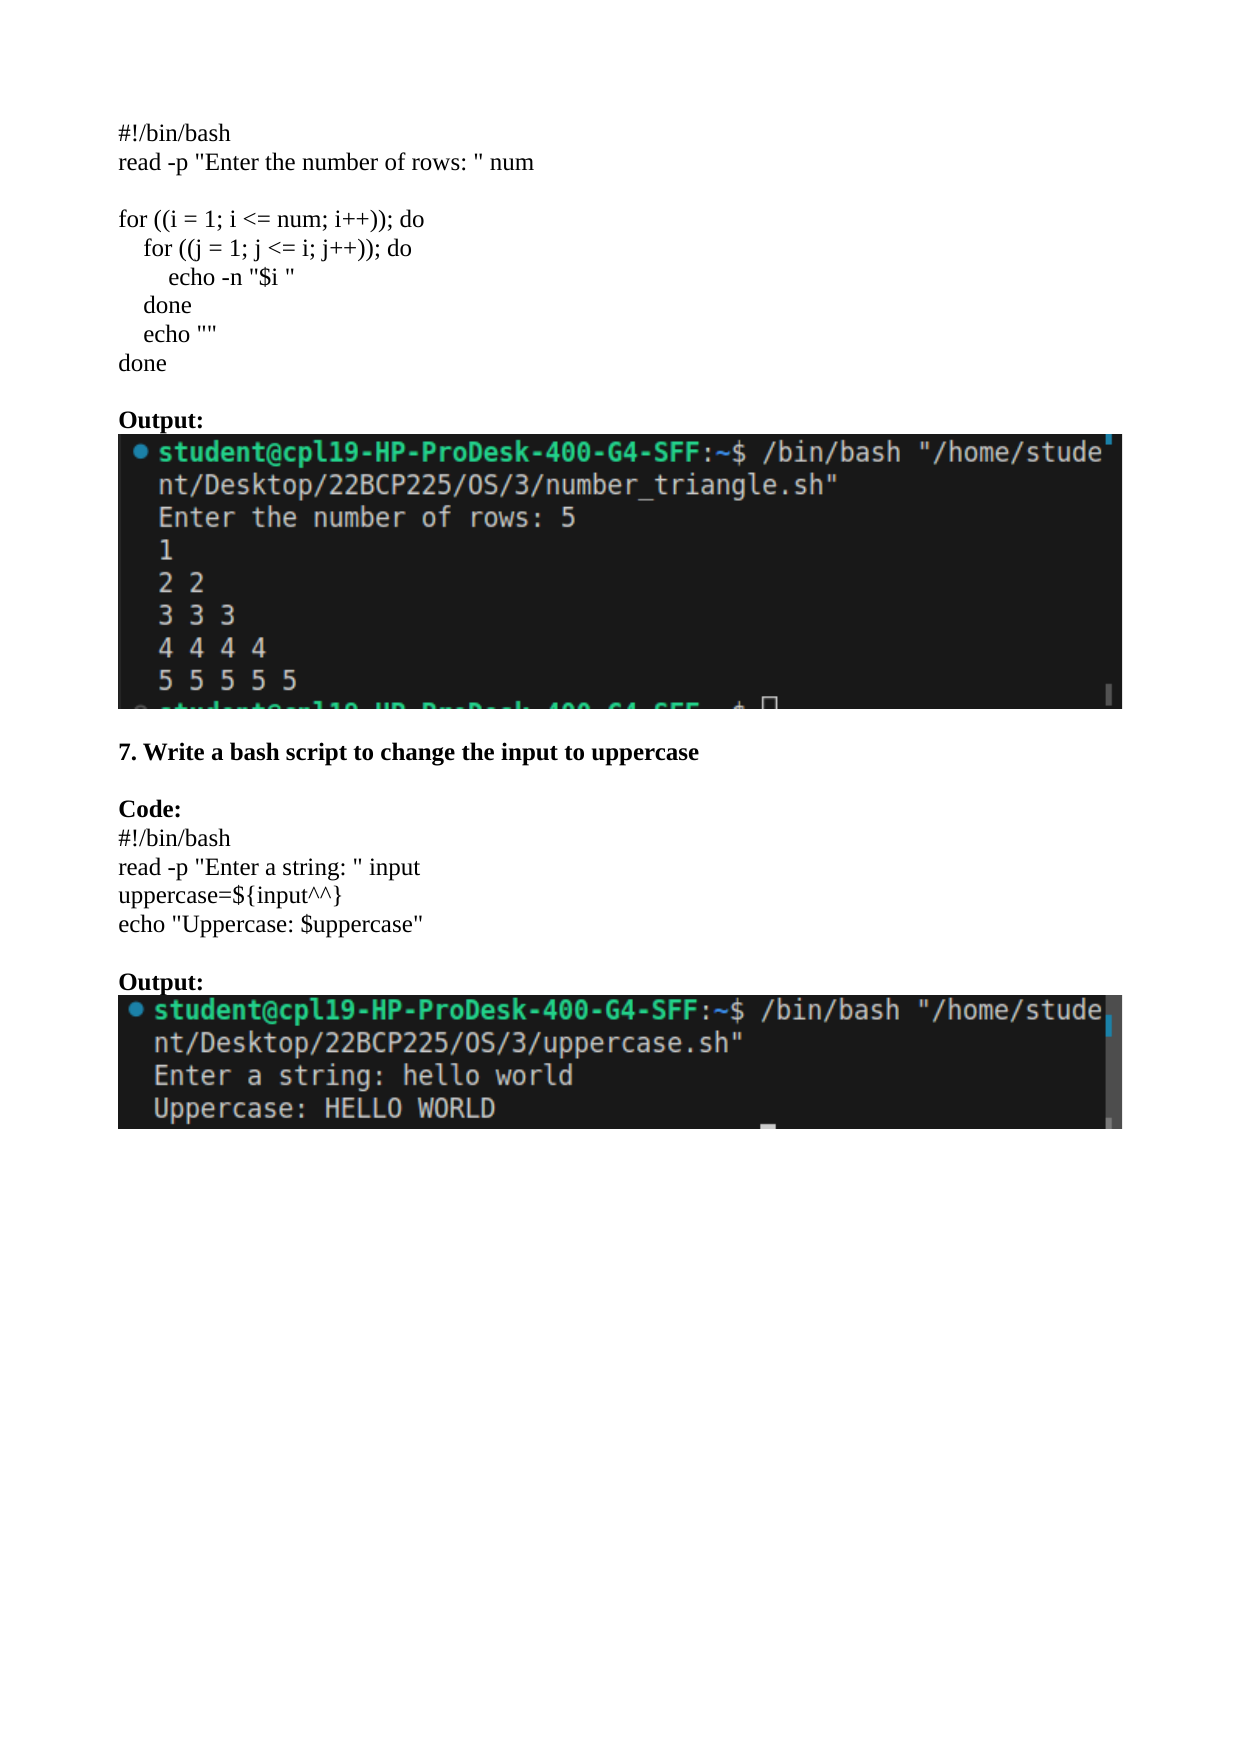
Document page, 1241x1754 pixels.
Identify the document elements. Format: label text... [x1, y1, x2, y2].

text done [118, 291, 1122, 319]
text echo "Uppercase: $uppercase" [118, 909, 1122, 938]
text Output: [118, 967, 1122, 995]
text echo -n "$i " [118, 262, 1122, 291]
text #!/bin/bash [118, 823, 1122, 852]
picture [118, 434, 1123, 709]
text for ((i = 1; i <= num; i++)); do [118, 204, 1122, 233]
text done [118, 348, 1122, 377]
picture [118, 995, 1123, 1129]
text #!/bin/bash [118, 118, 1122, 147]
text Output: [118, 406, 1122, 434]
text Code: [118, 794, 1122, 823]
text echo "" [118, 319, 1122, 348]
text read -p "Enter a string: " input [118, 852, 1122, 881]
text 7. Write a bash script to change the input to uppercase [118, 737, 1122, 766]
text uppercase=${input^^} [118, 881, 1122, 909]
text for ((j = 1; j <= i; j++)); do [118, 233, 1122, 262]
text read -p "Enter the number of rows: " num [118, 147, 1122, 176]
